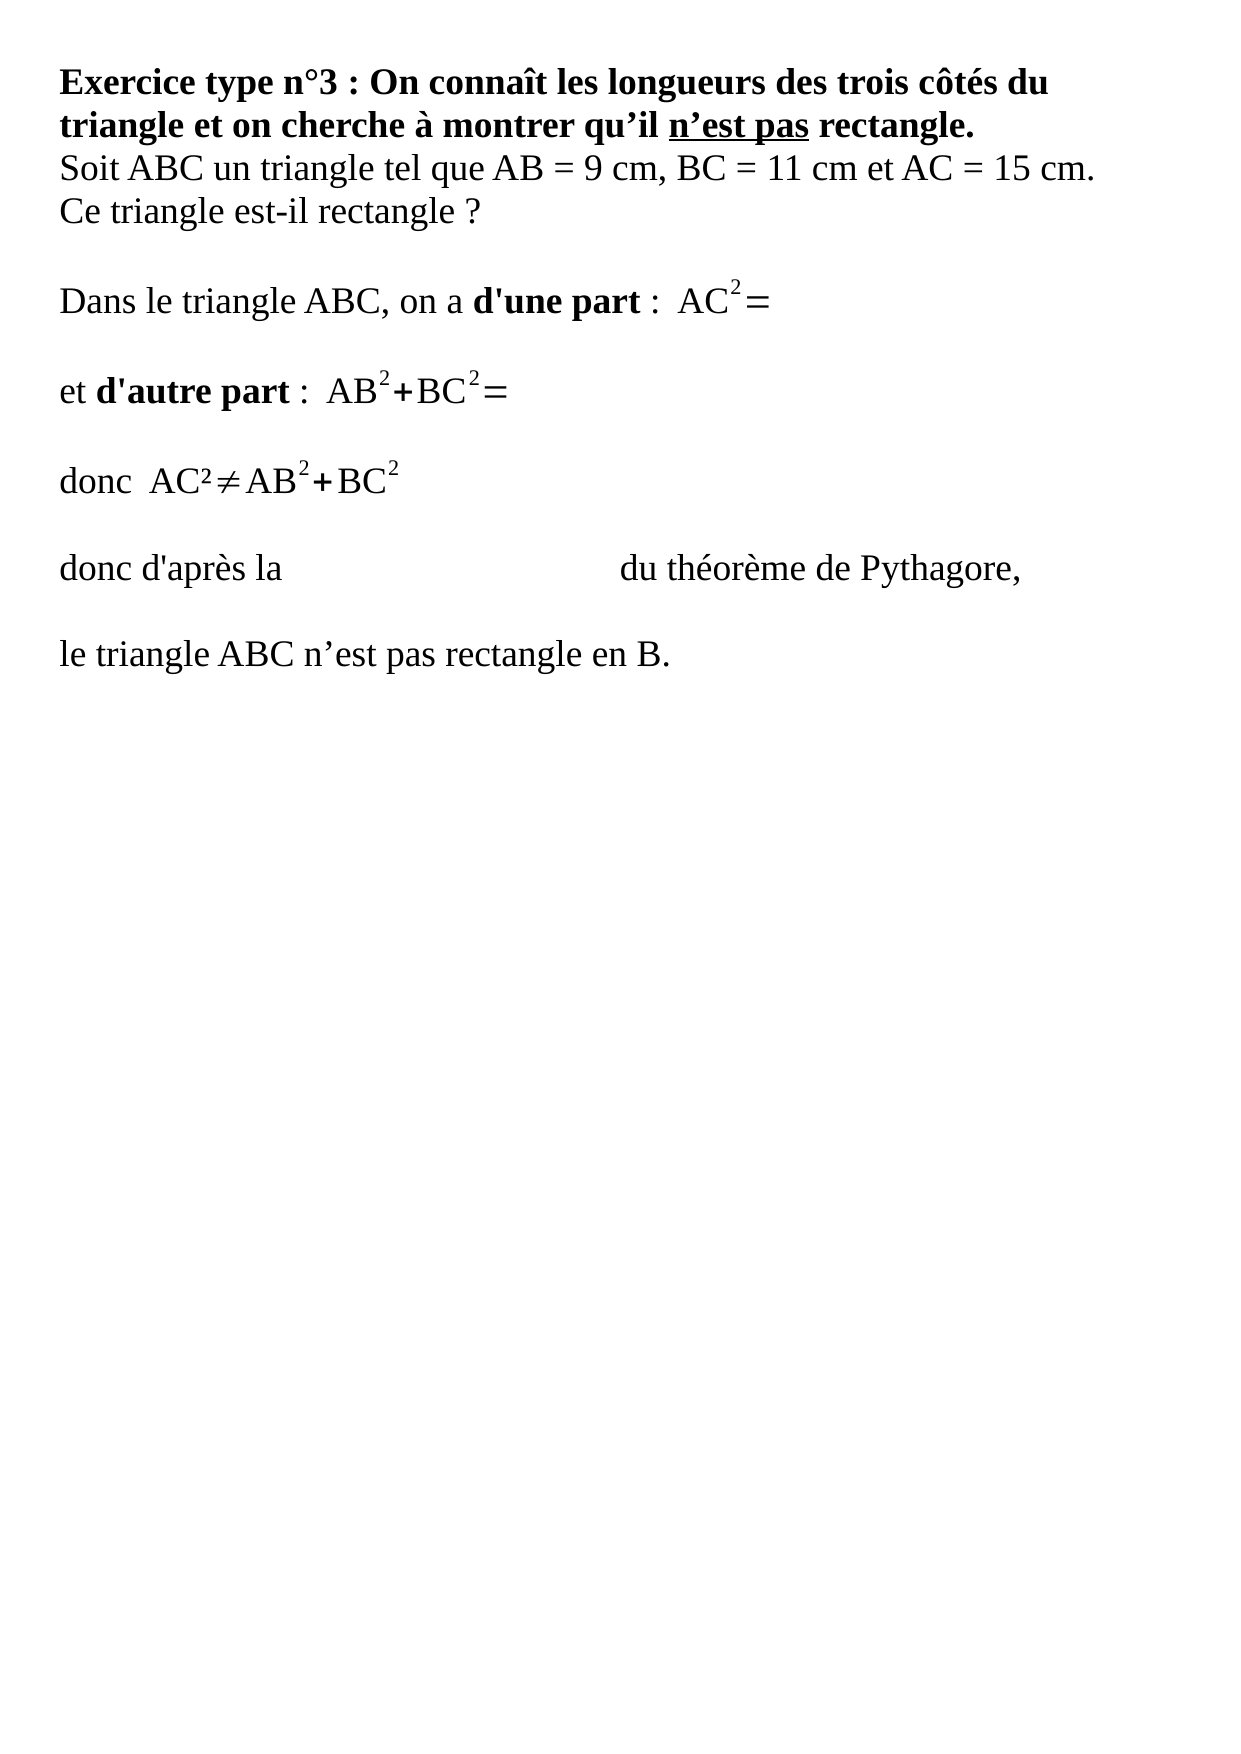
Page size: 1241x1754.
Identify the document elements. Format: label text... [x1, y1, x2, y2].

text Soit ABC un triangle tel que AB = 9 cm, BC = 11 cm et AC = 15 cm. [59, 145, 1181, 188]
text donc [59, 455, 1181, 502]
text et d'autre part : [59, 365, 1181, 412]
text donc d'après la du théorème de Pythagore, le triangle ABC n’est pas rectangle en B. [59, 545, 1181, 675]
text Dans le triangle ABC, on a d'une part : [59, 275, 1181, 322]
text Exercice type n°3 : On connaît les longueurs des trois côtés du triangle et on cherche à montrer qu’il n’est pas rectangle. [59, 59, 1181, 145]
text Ce triangle est-il rectangle ? [59, 188, 1181, 232]
